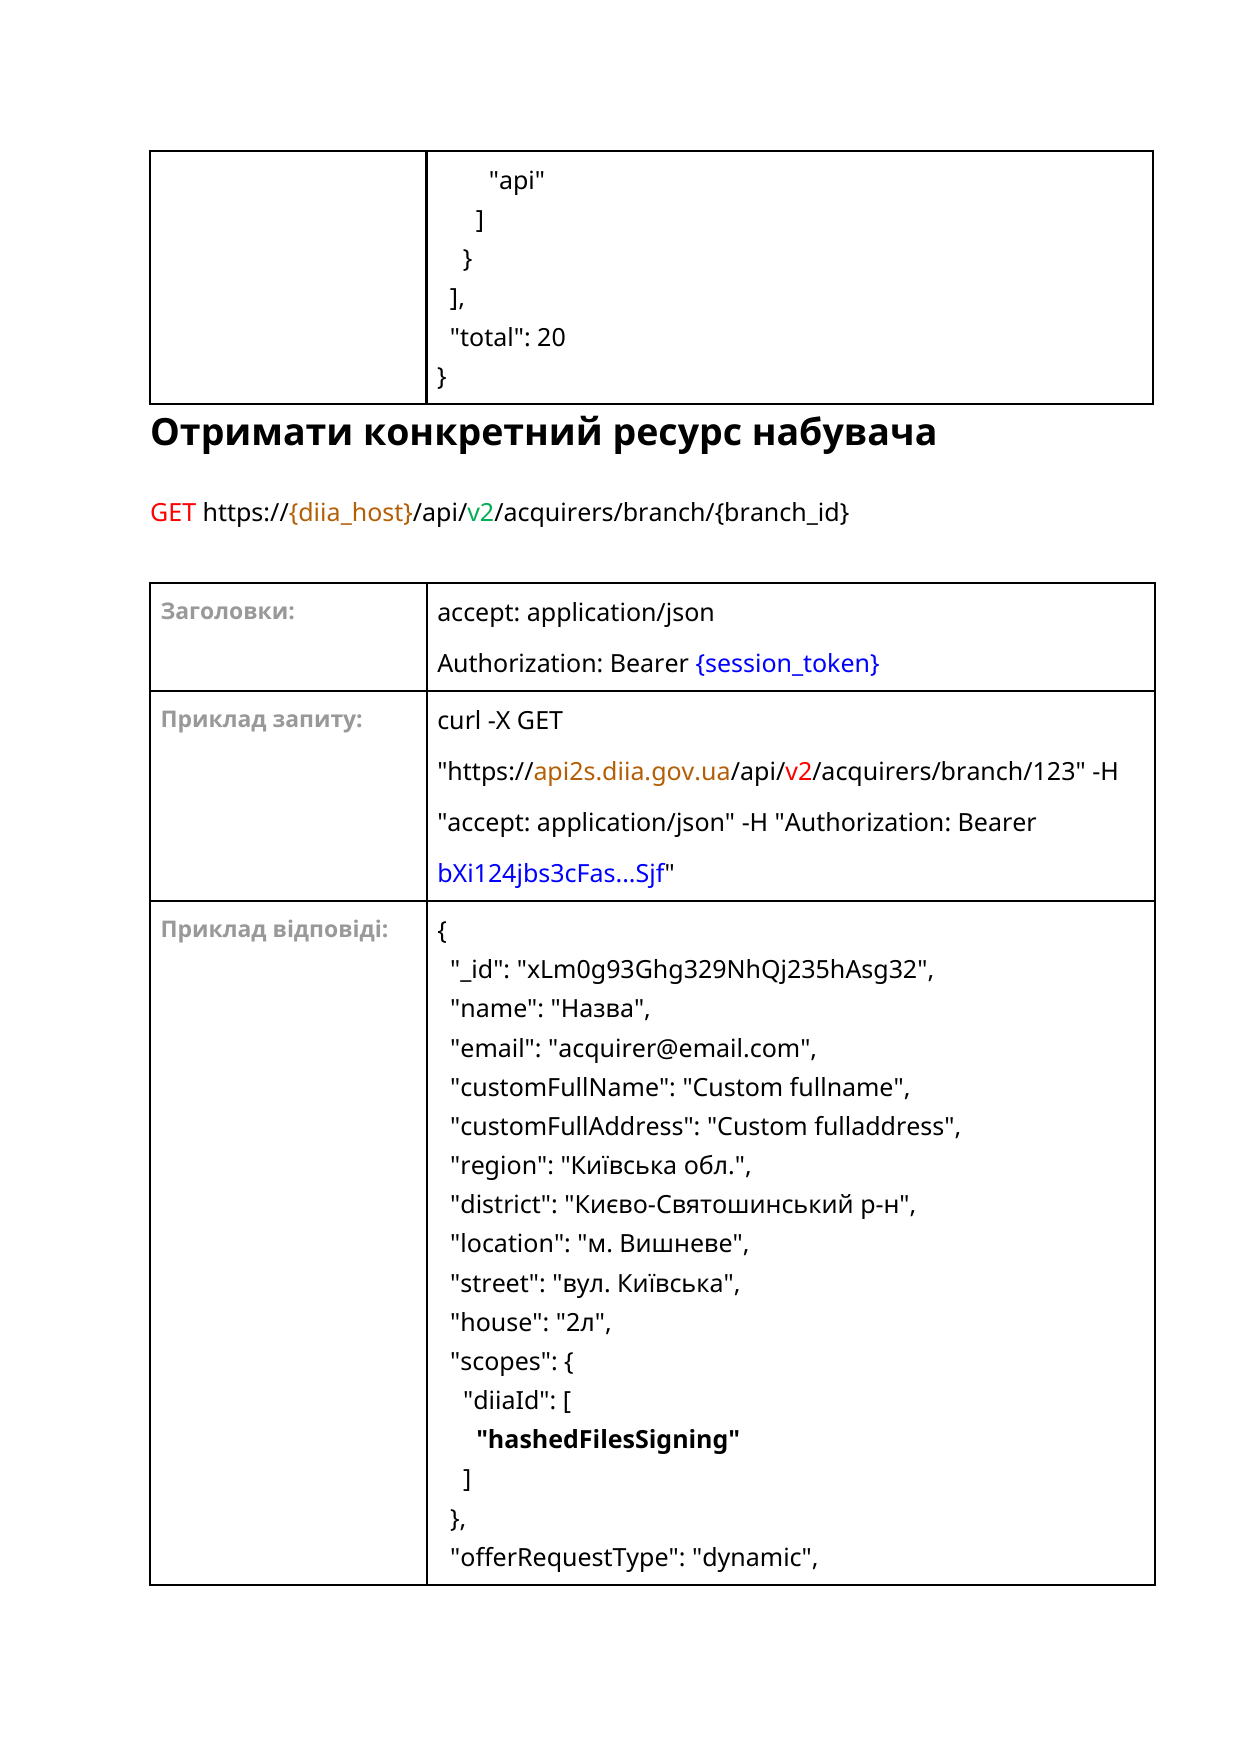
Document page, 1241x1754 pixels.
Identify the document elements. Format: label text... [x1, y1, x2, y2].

table_cell { "_id": "xLm0g93Ghg329NhQj235hAsg32", "name": "Назва", "email": "acquirer@email.com", "customFullName": "Custom fullname", "customFullAddress": "Custom fulladdress", "region": "Київська обл.", "district": "Києво-Святошинський р-н", "location": "м. Вишневе", "street": "вул. Київська", "house": "2л", "scopes": { "diiaId": [ "hashedFilesSigning" ] }, "offerRequestType": "dynamic", [428, 902, 1154, 1584]
table_cell Приклад відповіді: [151, 902, 426, 1584]
table_cell curl -X GET "https://api2s.diia.gov.ua/api/v2/acquirers/branch/123" -H "accept: application/json" -H "Authorization: Bearer bXi124jbs3cFas...Sjf" [428, 692, 1154, 900]
table_cell Приклад запиту: [151, 692, 426, 900]
table_header accept: application/json Authorization: Bearer {session_token} [428, 584, 1154, 690]
text GET https://{diia_host}/api/v2/acquirers/branch/{branch_id} [150, 495, 1094, 529]
table_header Заголовки: [151, 584, 426, 690]
table_cell "api" ] } ], "total": 20 } [428, 152, 1152, 403]
table_cell [151, 152, 425, 403]
subtitle Отримати конкретний ресурс набувача [150, 405, 1094, 456]
